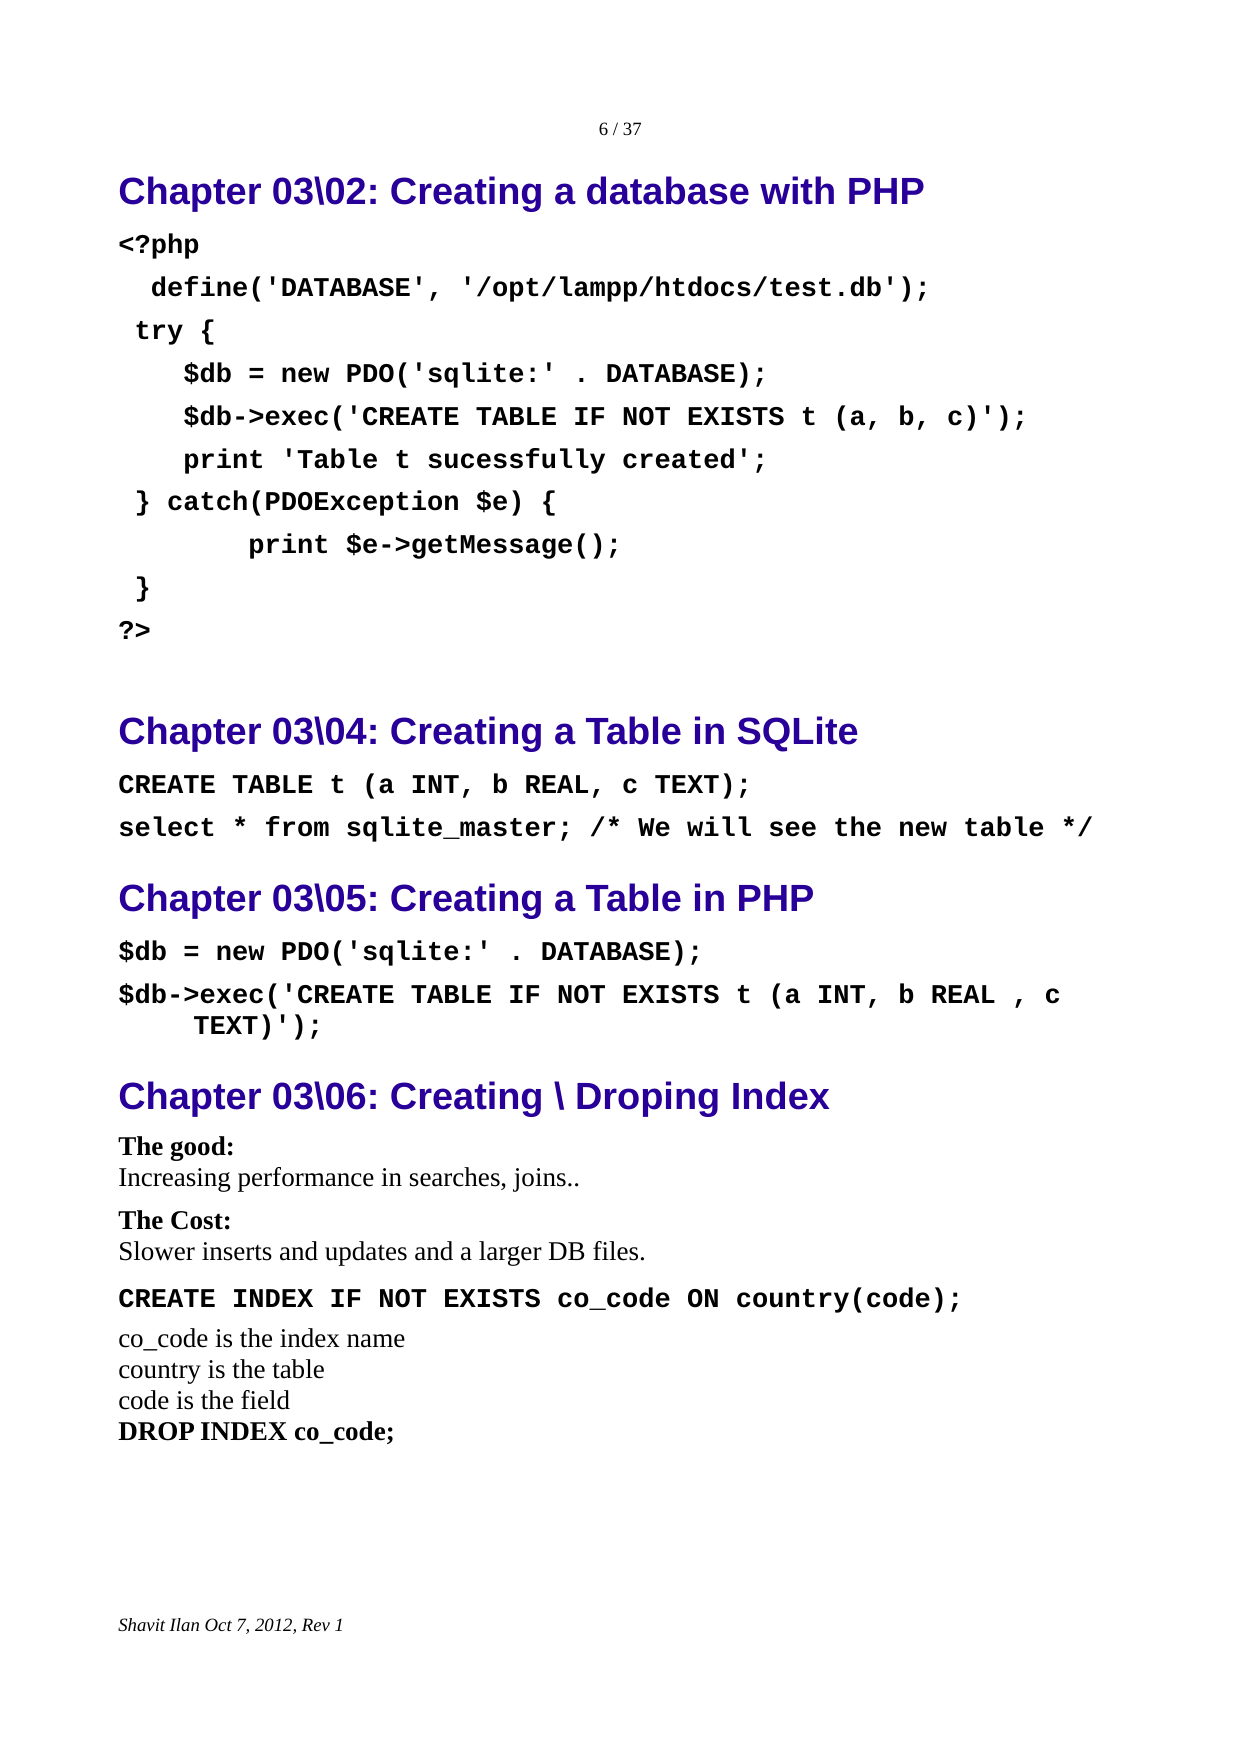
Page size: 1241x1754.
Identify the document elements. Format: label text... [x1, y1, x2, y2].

subtitle Chapter 03\06: Creating \ Droping Index [118, 1073, 1122, 1117]
subtitle <?php [118, 231, 1122, 262]
subtitle $db->exec('CREATE TABLE IF NOT EXISTS t (a INT, b REAL , c TEXT)'); [118, 981, 1122, 1042]
text The Cost: Slower inserts and updates and a larger DB files. [118, 1204, 1122, 1267]
subtitle define('DATABASE', '/opt/lampp/htdocs/test.db'); [118, 274, 1122, 305]
subtitle } catch(PDOException $e) { [118, 488, 1122, 519]
subtitle print 'Table t sucessfully created'; [118, 445, 1122, 476]
subtitle Chapter 03\02: Creating a database with PHP [118, 169, 1122, 213]
subtitle $db = new PDO('sqlite:' . DATABASE); [118, 938, 1122, 969]
subtitle Chapter 03\05: Creating a Table in PHP [118, 876, 1122, 919]
text The good: Increasing performance in searches, joins.. [118, 1129, 1122, 1192]
subtitle Chapter 03\04: Creating a Table in SQLite [118, 709, 1122, 753]
subtitle CREATE TABLE t (a INT, b REAL, c TEXT); [118, 771, 1122, 802]
subtitle ?> [118, 617, 1122, 678]
subtitle print $e->getMessage(); [118, 531, 1122, 562]
subtitle select * from sqlite_master; /* We will see the new table */ [118, 814, 1122, 845]
subtitle $db->exec('CREATE TABLE IF NOT EXISTS t (a, b, c)'); [118, 403, 1122, 433]
subtitle try { [118, 317, 1122, 348]
subtitle } [118, 574, 1122, 604]
text co_code is the index name country is the table code is the field DROP INDEX co_code; [118, 1322, 1122, 1447]
subtitle CREATE INDEX IF NOT EXISTS co_code ON country(code); [118, 1285, 1122, 1316]
subtitle $db = new PDO('sqlite:' . DATABASE); [118, 360, 1122, 391]
